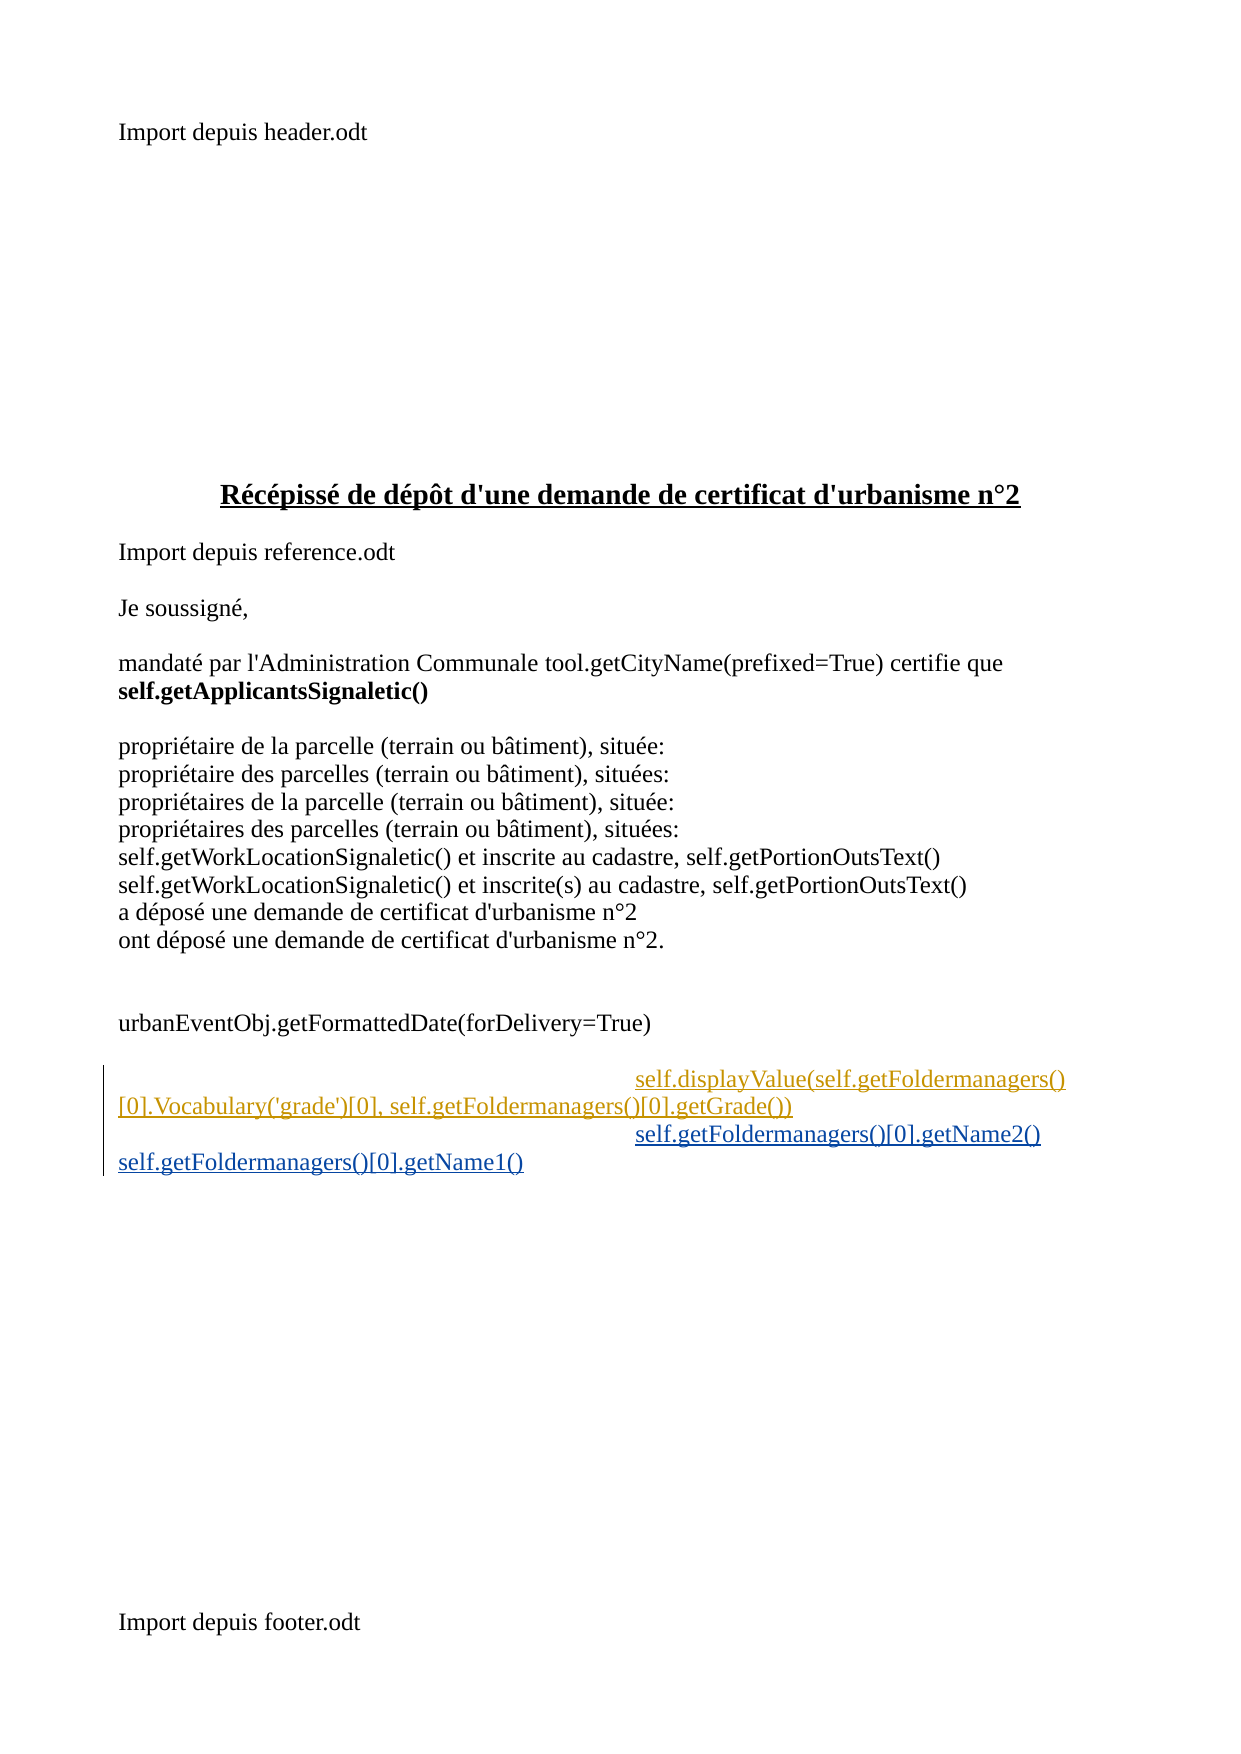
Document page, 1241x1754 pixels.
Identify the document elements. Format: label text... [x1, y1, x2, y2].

title Récépissé de dépôt d'une demande de certificat d'urbanisme n°2 [118, 478, 1122, 511]
text Je soussigné, [118, 594, 1122, 621]
text ont déposé une demande de certificat d'urbanisme n°2. [118, 926, 1122, 954]
text propriétaires de la parcelle (terrain ou bâtiment), située: [118, 788, 1122, 815]
text propriétaire de la parcelle (terrain ou bâtiment), située: [118, 732, 1122, 760]
text urbanEventObj.getFormattedDate(forDelivery=True) [118, 1009, 1122, 1037]
text mandaté par l'Administration Communale tool.getCityName(prefixed=True) certifie que self.getApplicantsSignaletic() [118, 649, 1122, 704]
text self.displayValue(self.getFoldermanagers()[0].Vocabulary('grade')[0], self.getFoldermanagers()[0].getGrade()) [118, 1065, 1122, 1120]
text Import depuis header.odt [118, 118, 539, 146]
text a déposé une demande de certificat d'urbanisme n°2 [118, 898, 1122, 926]
text self.getFoldermanagers()[0].getName2() self.getFoldermanagers()[0].getName1() [118, 1120, 1122, 1176]
text propriétaires des parcelles (terrain ou bâtiment), situées: [118, 815, 1122, 843]
text Import depuis reference.odt [118, 538, 1122, 566]
text self.getWorkLocationSignaletic() et inscrite au cadastre, self.getPortionOutsText() [118, 843, 1122, 871]
text self.getWorkLocationSignaletic() et inscrite(s) au cadastre, self.getPortionOutsText() [118, 871, 1122, 898]
text propriétaire des parcelles (terrain ou bâtiment), situées: [118, 760, 1122, 788]
